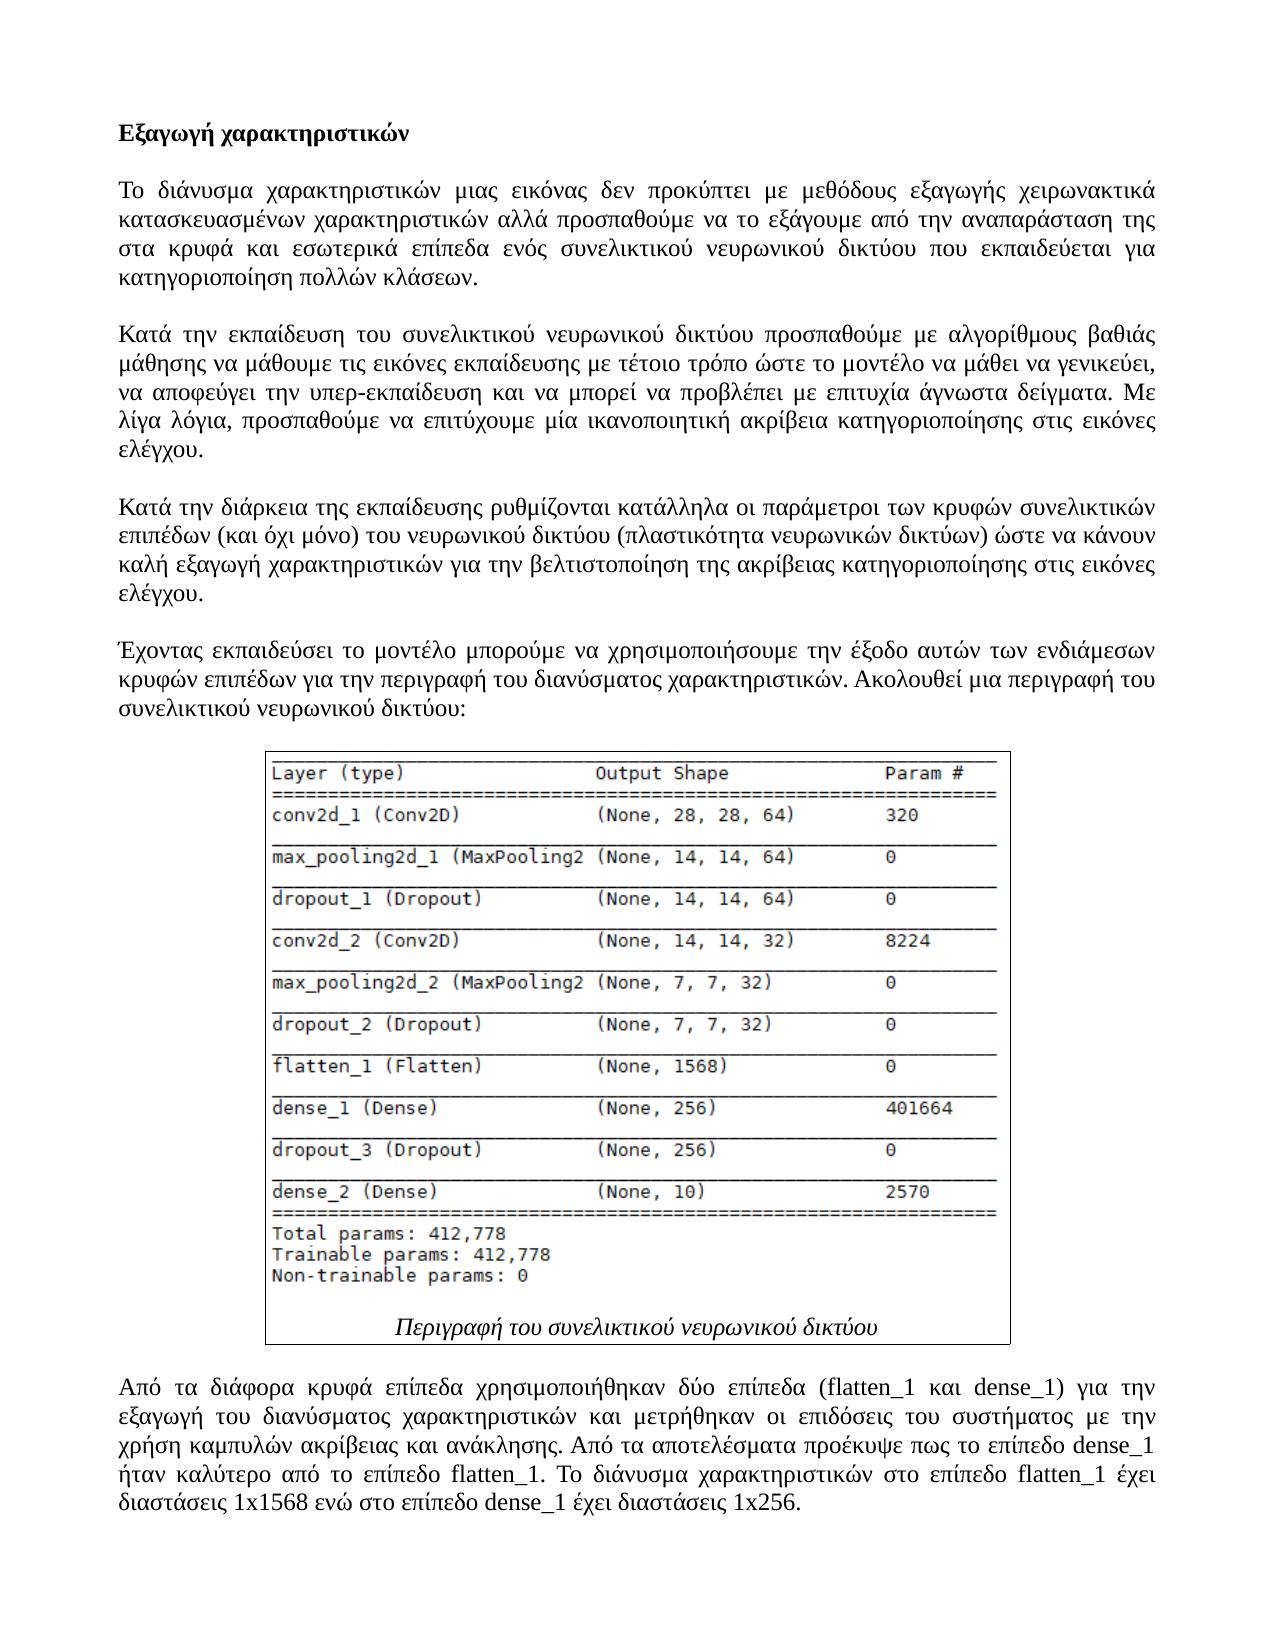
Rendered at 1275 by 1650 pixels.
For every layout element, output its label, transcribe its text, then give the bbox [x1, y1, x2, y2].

text Περιγραφή του συνελικτικού νευρωνικού δικτύου [268, 1312, 1007, 1341]
text Το διάνυσμα χαρακτηριστικών μιας εικόνας δεν προκύπτει με μεθόδους εξαγωγής χειρωνακτικά κατασκευασμένων χαρακτηριστικών αλλά προσπαθούμε να το εξάγουμε από την αναπαράσταση της στα κρυφά και εσωτερικά επίπεδα ενός συνελικτικού νευρωνικού δικτύου που εκπαιδεύεται για κατηγοριοποίηση πολλών κλάσεων. [118, 176, 1157, 291]
picture [268, 753, 1007, 1293]
text Κατά την εκπαίδευση του συνελικτικού νευρωνικού δικτύου προσπαθούμε με αλγορίθμους βαθιάς μάθησης να μάθουμε τις εικόνες εκπαίδευσης με τέτοιο τρόπο ώστε το μοντέλο να μάθει να γενικεύει, να αποφεύγει την υπερ-εκπαίδευση και να μπορεί να προβλέπει με επιτυχία άγνωστα δείγματα. Με λίγα λόγια, προσπαθούμε να επιτύχουμε μία ικανοποιητική ακρίβεια κατηγοριοποίησης στις εικόνες ελέγχου. [118, 319, 1157, 463]
text Έχοντας εκπαιδεύσει το μοντέλο μπορούμε να χρησιμοποιήσουμε την έξοδο αυτών των ενδιάμεσων κρυφών επιπέδων για την περιγραφή του διανύσματος χαρακτηριστικών. Ακολουθεί μια περιγραφή του συνελικτικού νευρωνικού δικτύου: [118, 636, 1157, 722]
text Από τα διάφορα κρυφά επίπεδα χρησιμοποιήθηκαν δύο επίπεδα (flatten_1 και dense_1) για την εξαγωγή του διανύσματος χαρακτηριστικών και μετρήθηκαν οι επιδόσεις του συστήματος με την χρήση καμπυλών ακρίβειας και ανάκλησης. Από τα αποτελέσματα προέκυψε πως το επίπεδο dense_1 ήταν καλύτερο από το επίπεδο flatten_1. Το διάνυσμα χαρακτηριστικών στο επίπεδο flatten_1 έχει διαστάσεις 1x1568 ενώ στο επίπεδο dense_1 έχει διαστάσεις 1x256. [118, 1372, 1157, 1516]
text Εξαγωγή χαρακτηριστικών [118, 118, 1157, 147]
text Κατά την διάρκεια της εκπαίδευσης ρυθμίζονται κατάλληλα οι παράμετροι των κρυφών συνελικτικών επιπέδων (και όχι μόνο) του νευρωνικού δικτύου (πλαστικότητα νευρωνικών δικτύων) ώστε να κάνουν καλή εξαγωγή χαρακτηριστικών για την βελτιστοποίηση της ακρίβειας κατηγοριοποίησης στις εικόνες ελέγχου. [118, 492, 1157, 607]
